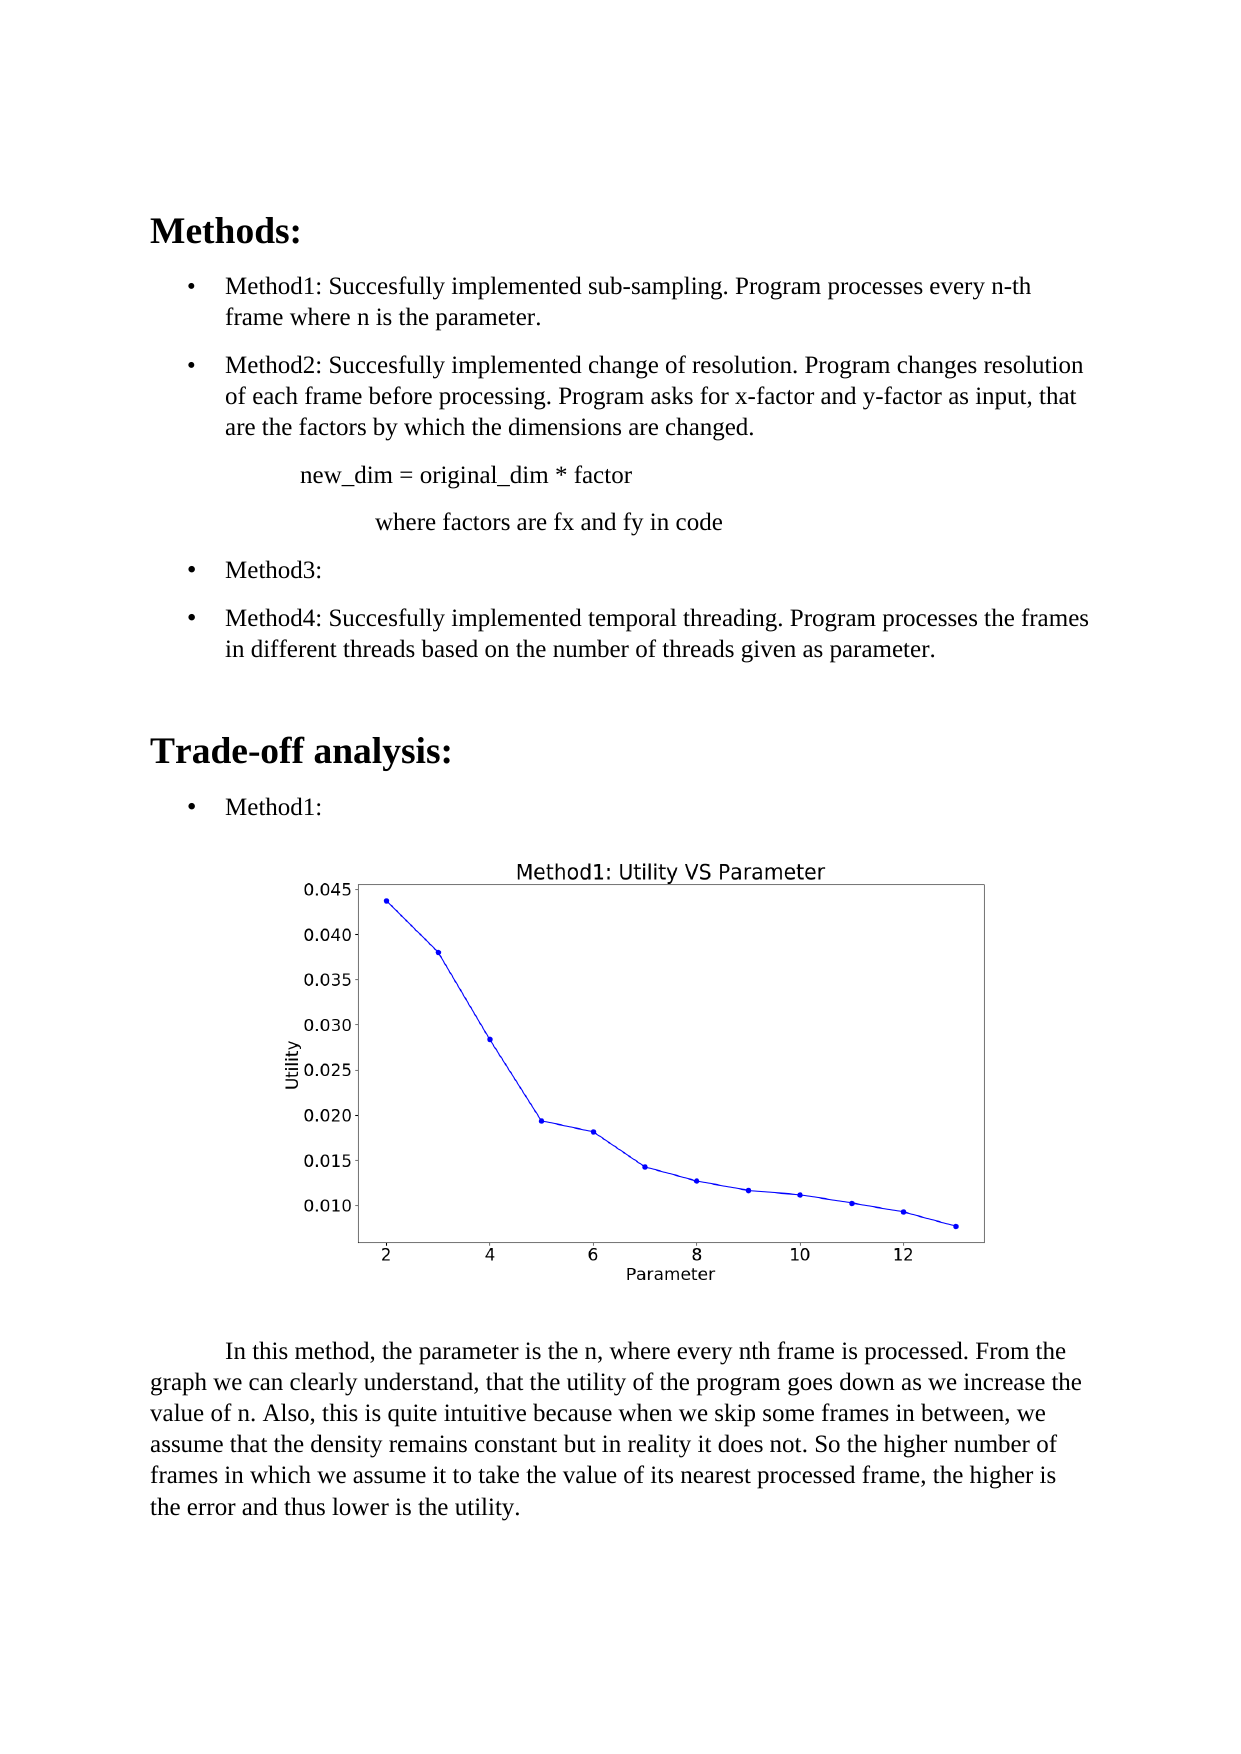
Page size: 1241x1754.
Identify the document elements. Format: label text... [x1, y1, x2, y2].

picture [257, 828, 1050, 1280]
list Method4: Succesfully implemented temporal threading. Program processes the frames in different threads based on the number of threads given as parameter. [187, 603, 1090, 663]
text Trade-off analysis: [150, 728, 1090, 772]
list new_dim = original_dim * factor [262, 460, 1090, 488]
list Method2: Succesfully implemented change of resolution. Program changes resolution of each frame before processing. Program asks for x-factor and y-factor as input, that are the factors by which the dimensions are changed. [187, 350, 1090, 441]
list Method1: Succesfully implemented sub-sampling. Program processes every n-th frame where n is the parameter. [187, 271, 1090, 331]
list Method1: [187, 792, 1090, 821]
list where factors are fx and fy in code [337, 507, 1090, 536]
list Method3: [187, 555, 1090, 584]
text Methods: [150, 208, 1090, 251]
list In this method, the parameter is the n, where every nth frame is processed. From the graph we can clearly understand, that the utility of the program goes down as we increase the value of n. Also, this is quite intuitive because when we skip some frames in between, we assume that the density remains constant but in reality it does not. So the higher number of frames in which we assume it to take the value of its nearest processed frame, the higher is the error and thus lower is the utility. [150, 1336, 1090, 1520]
